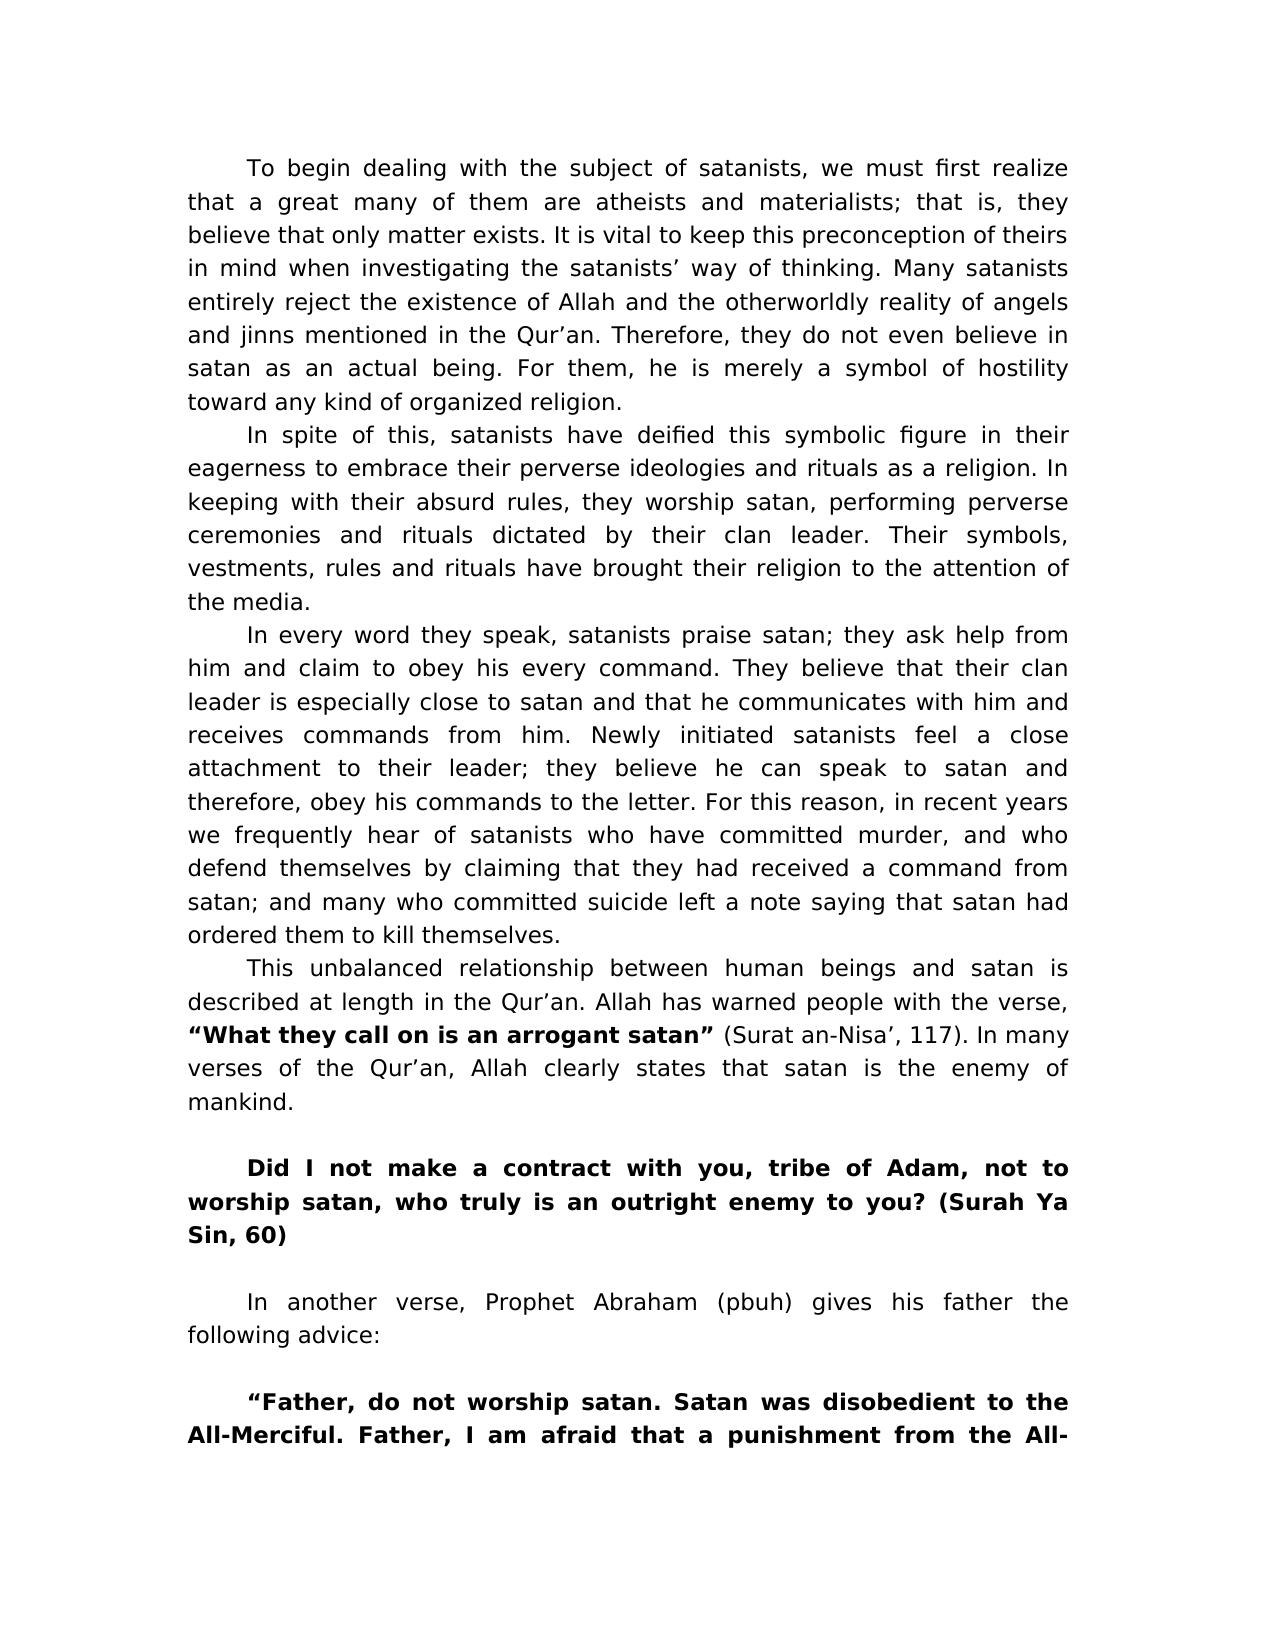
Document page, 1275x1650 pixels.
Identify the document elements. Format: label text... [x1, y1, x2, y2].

text This unbalanced relationship between human beings and satan is described at length in the Qur’an. Allah has warned people with the verse, “What they call on is an arrogant satan” (Surat an-Nisa’, 117). In many verses of the Qur’an, Allah clearly states that satan is the enemy of mankind. [187, 950, 1070, 1117]
text To begin dealing with the subject of satanists, we must first realize that a great many of them are atheists and materialists; that is, they believe that only matter exists. It is vital to keep this preconception of theirs in mind when investigating the satanists’ way of thinking. Many satanists entirely reject the existence of Allah and the otherworldly reality of angels and jinns mentioned in the Qur’an. Therefore, they do not even believe in satan as an actual being. For them, he is merely a symbol of hostility toward any kind of organized religion. [187, 150, 1070, 417]
text “Father, do not worship satan. Satan was disobedient to the All-Merciful. Father, I am afraid that a punishment from the All- [187, 1383, 1070, 1450]
text In another verse, Prophet Abraham (pbuh) gives his father the following advice: [187, 1283, 1070, 1350]
text In every word they speak, satanists praise satan; they ask help from him and claim to obey his every command. They believe that their clan leader is especially close to satan and that he communicates with him and receives commands from him. Newly initiated satanists feel a close attachment to their leader; they believe he can speak to satan and therefore, obey his commands to the letter. For this reason, in recent years we frequently hear of satanists who have committed murder, and who defend themselves by claiming that they had received a command from satan; and many who committed suicide left a note saying that satan had ordered them to kill themselves. [187, 617, 1070, 950]
text Did I not make a contract with you, tribe of Adam, not to worship satan, who truly is an outright enemy to you? (Surah Ya Sin, 60) [187, 1150, 1070, 1250]
text In spite of this, satanists have deified this symbolic figure in their eagerness to embrace their perverse ideologies and rituals as a religion. In keeping with their absurd rules, they worship satan, performing perverse ceremonies and rituals dictated by their clan leader. Their symbols, vestments, rules and rituals have brought their religion to the attention of the media. [187, 417, 1070, 617]
